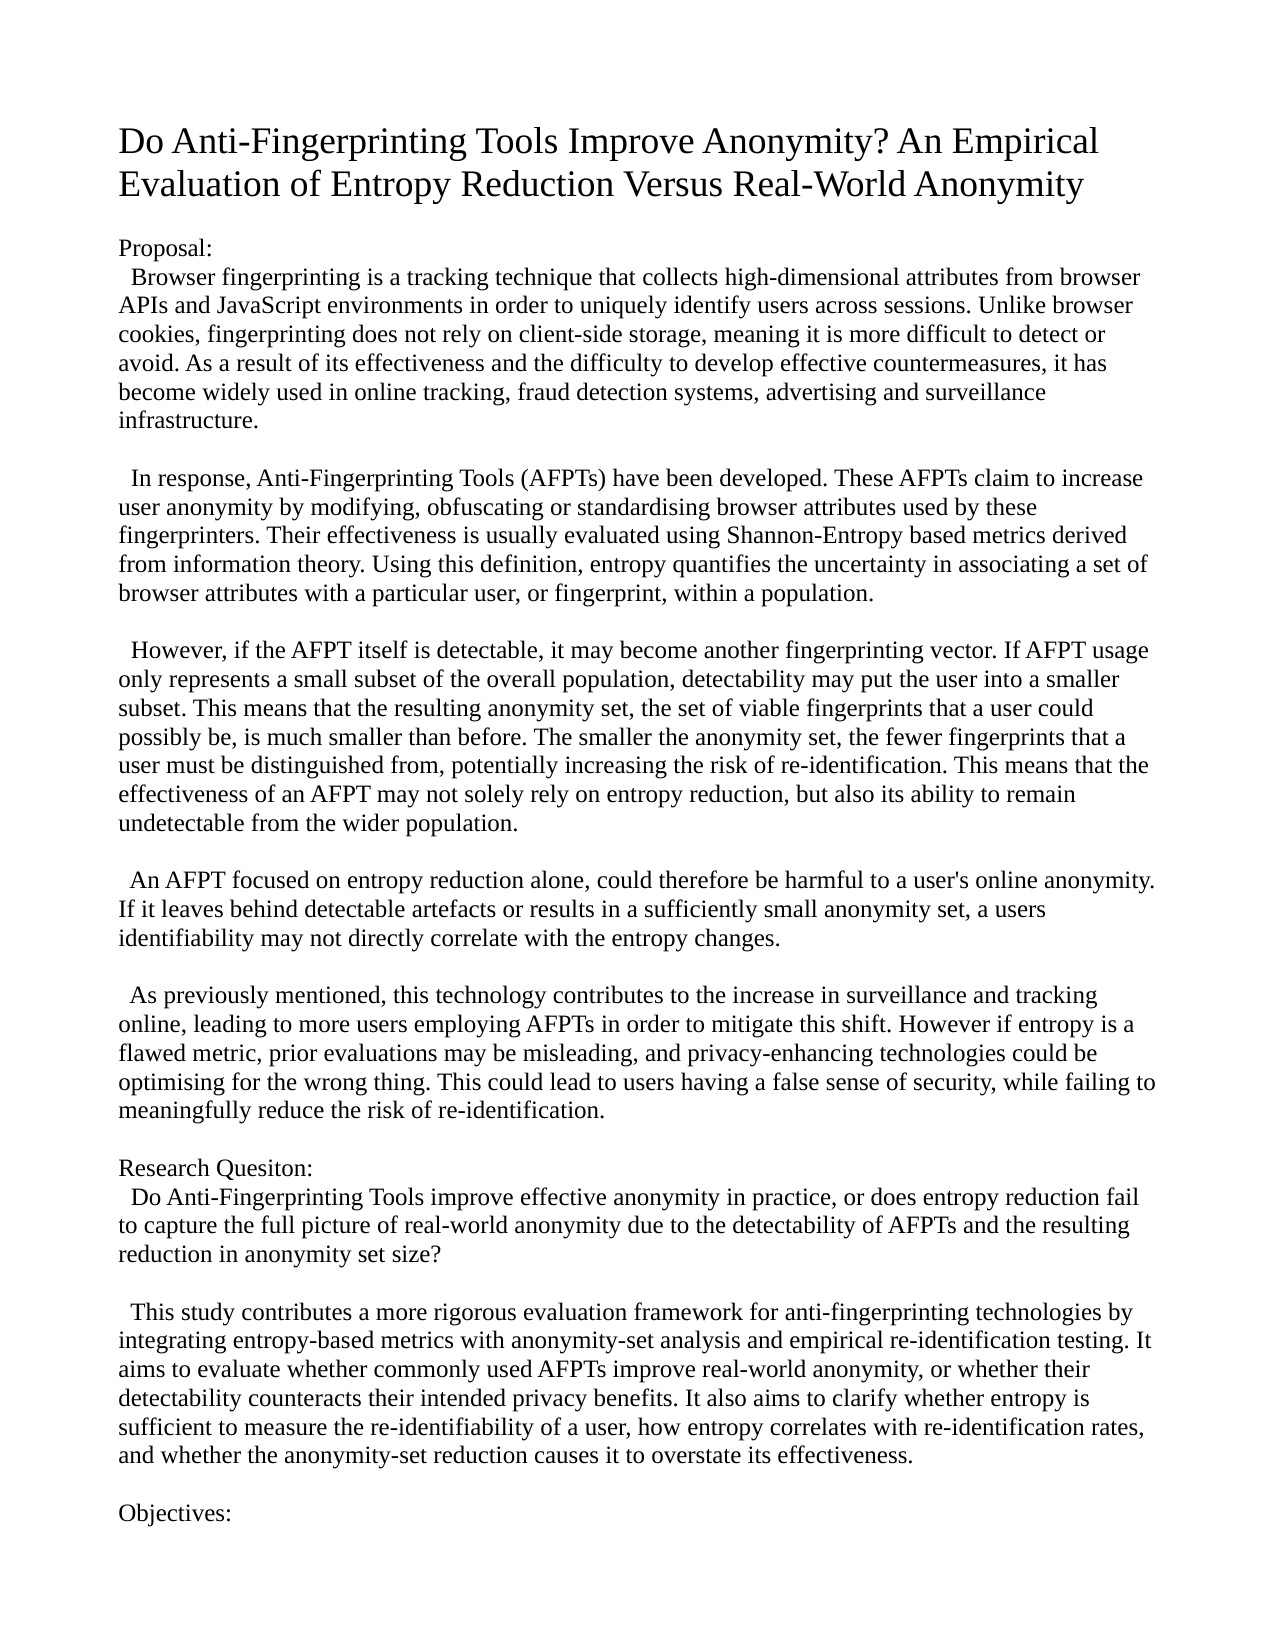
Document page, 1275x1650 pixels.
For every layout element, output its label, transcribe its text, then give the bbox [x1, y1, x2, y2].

text In response, Anti-Fingerprinting Tools (AFPTs) have been developed. These AFPTs claim to increase user anonymity by modifying, obfuscating or standardising browser attributes used by these fingerprinters. Their effectiveness is usually evaluated using Shannon-Entropy based metrics derived from information theory. Using this definition, entropy quantifies the uncertainty in associating a set of browser attributes with a particular user, or fingerprint, within a population. [118, 463, 1157, 607]
text Proposal: [118, 233, 1157, 262]
text Research Quesiton: [118, 1153, 1157, 1182]
text Objectives: [118, 1498, 1157, 1527]
text This study contributes a more rigorous evaluation framework for anti-fingerprinting technologies by integrating entropy-based metrics with anonymity-set analysis and empirical re-identification testing. It aims to evaluate whether commonly used AFPTs improve real-world anonymity, or whether their detectability counteracts their intended privacy benefits. It also aims to clarify whether entropy is sufficient to measure the re-identifiability of a user, how entropy correlates with re-identification rates, and whether the anonymity-set reduction causes it to overstate its effectiveness. [118, 1297, 1157, 1469]
text Browser fingerprinting is a tracking technique that collects high-dimensional attributes from browser APIs and JavaScript environments in order to uniquely identify users across sessions. Unlike browser cookies, fingerprinting does not rely on client-side storage, meaning it is more difficult to detect or avoid. As a result of its effectiveness and the difficulty to develop effective countermeasures, it has become widely used in online tracking, fraud detection systems, advertising and surveillance infrastructure. [118, 262, 1157, 434]
text Do Anti-Fingerprinting Tools Improve Anonymity? An Empirical Evaluation of Entropy Reduction Versus Real-World Anonymity [118, 118, 1157, 204]
text However, if the AFPT itself is detectable, it may become another fingerprinting vector. If AFPT usage only represents a small subset of the overall population, detectability may put the user into a smaller subset. This means that the resulting anonymity set, the set of viable fingerprints that a user could possibly be, is much smaller than before. The smaller the anonymity set, the fewer fingerprints that a user must be distinguished from, potentially increasing the risk of re-identification. This means that the effectiveness of an AFPT may not solely rely on entropy reduction, but also its ability to remain undetectable from the wider population. [118, 636, 1157, 837]
text As previously mentioned, this technology contributes to the increase in surveillance and tracking online, leading to more users employing AFPTs in order to mitigate this shift. However if entropy is a flawed metric, prior evaluations may be misleading, and privacy-enhancing technologies could be optimising for the wrong thing. This could lead to users having a false sense of security, while failing to meaningfully reduce the risk of re-identification. [118, 981, 1157, 1124]
text An AFPT focused on entropy reduction alone, could therefore be harmful to a user's online anonymity. If it leaves behind detectable artefacts or results in a sufficiently small anonymity set, a users identifiability may not directly correlate with the entropy changes. [118, 866, 1157, 952]
text Do Anti-Fingerprinting Tools improve effective anonymity in practice, or does entropy reduction fail to capture the full picture of real-world anonymity due to the detectability of AFPTs and the resulting reduction in anonymity set size? [118, 1182, 1157, 1268]
